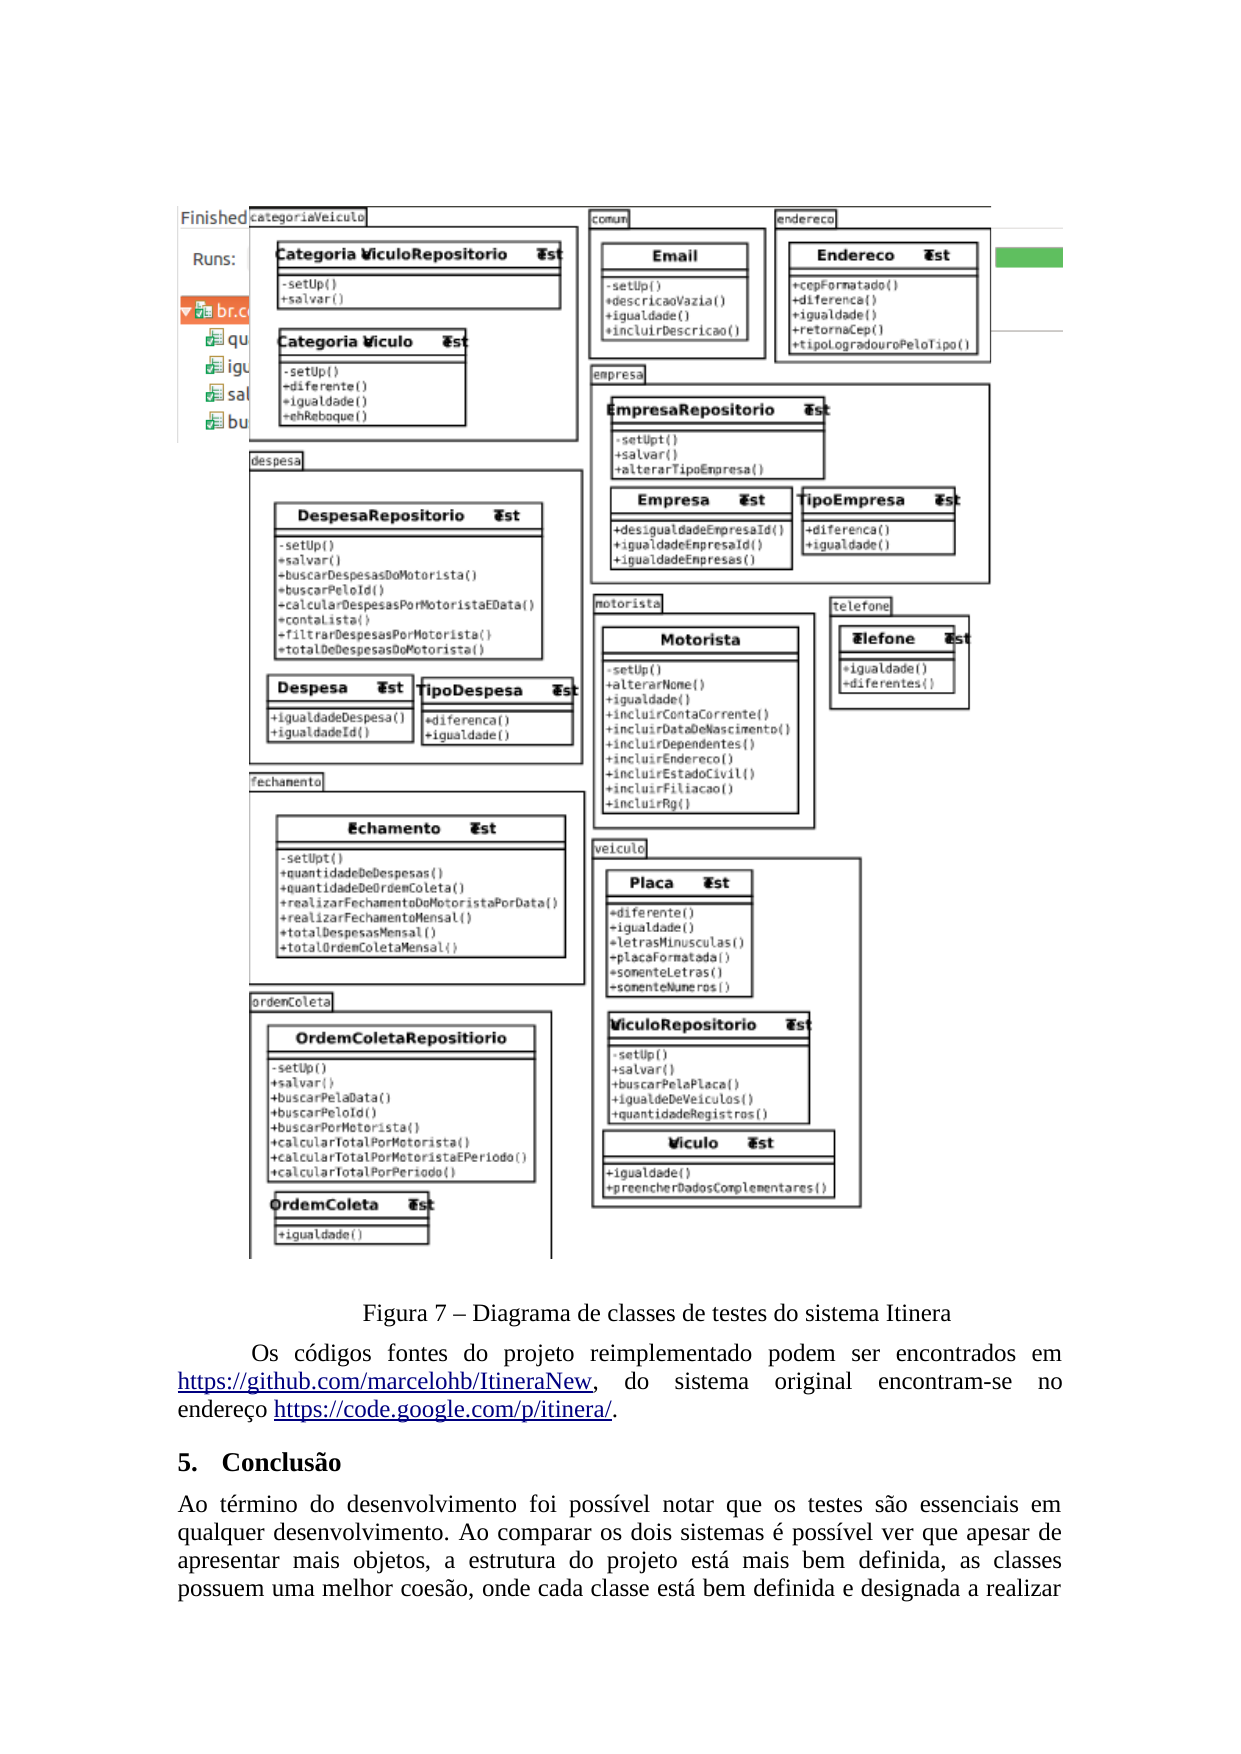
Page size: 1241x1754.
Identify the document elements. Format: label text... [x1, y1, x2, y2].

text Os códigos fontes do projeto reimplementado podem ser encontrados em https://github.com/marcelohb/ItineraNew, do sistema original encontram-se no endereço https://code.google.com/p/itinera/. [177, 1339, 1063, 1423]
title Conclusão [177, 1448, 1063, 1478]
text Figura 7 – Diagrama de classes de testes do sistema Itinera [177, 1299, 1063, 1327]
picture [177, 206, 1063, 1259]
text Ao término do desenvolvimento foi possível notar que os testes são essenciais em qualquer desenvolvimento. Ao comparar os dois sistemas é possível ver que apesar de apresentar mais objetos, a estrutura do projeto está mais bem definida, as classes possuem uma melhor coesão, onde cada classe está bem definida e designada a realizar [177, 1490, 1063, 1602]
